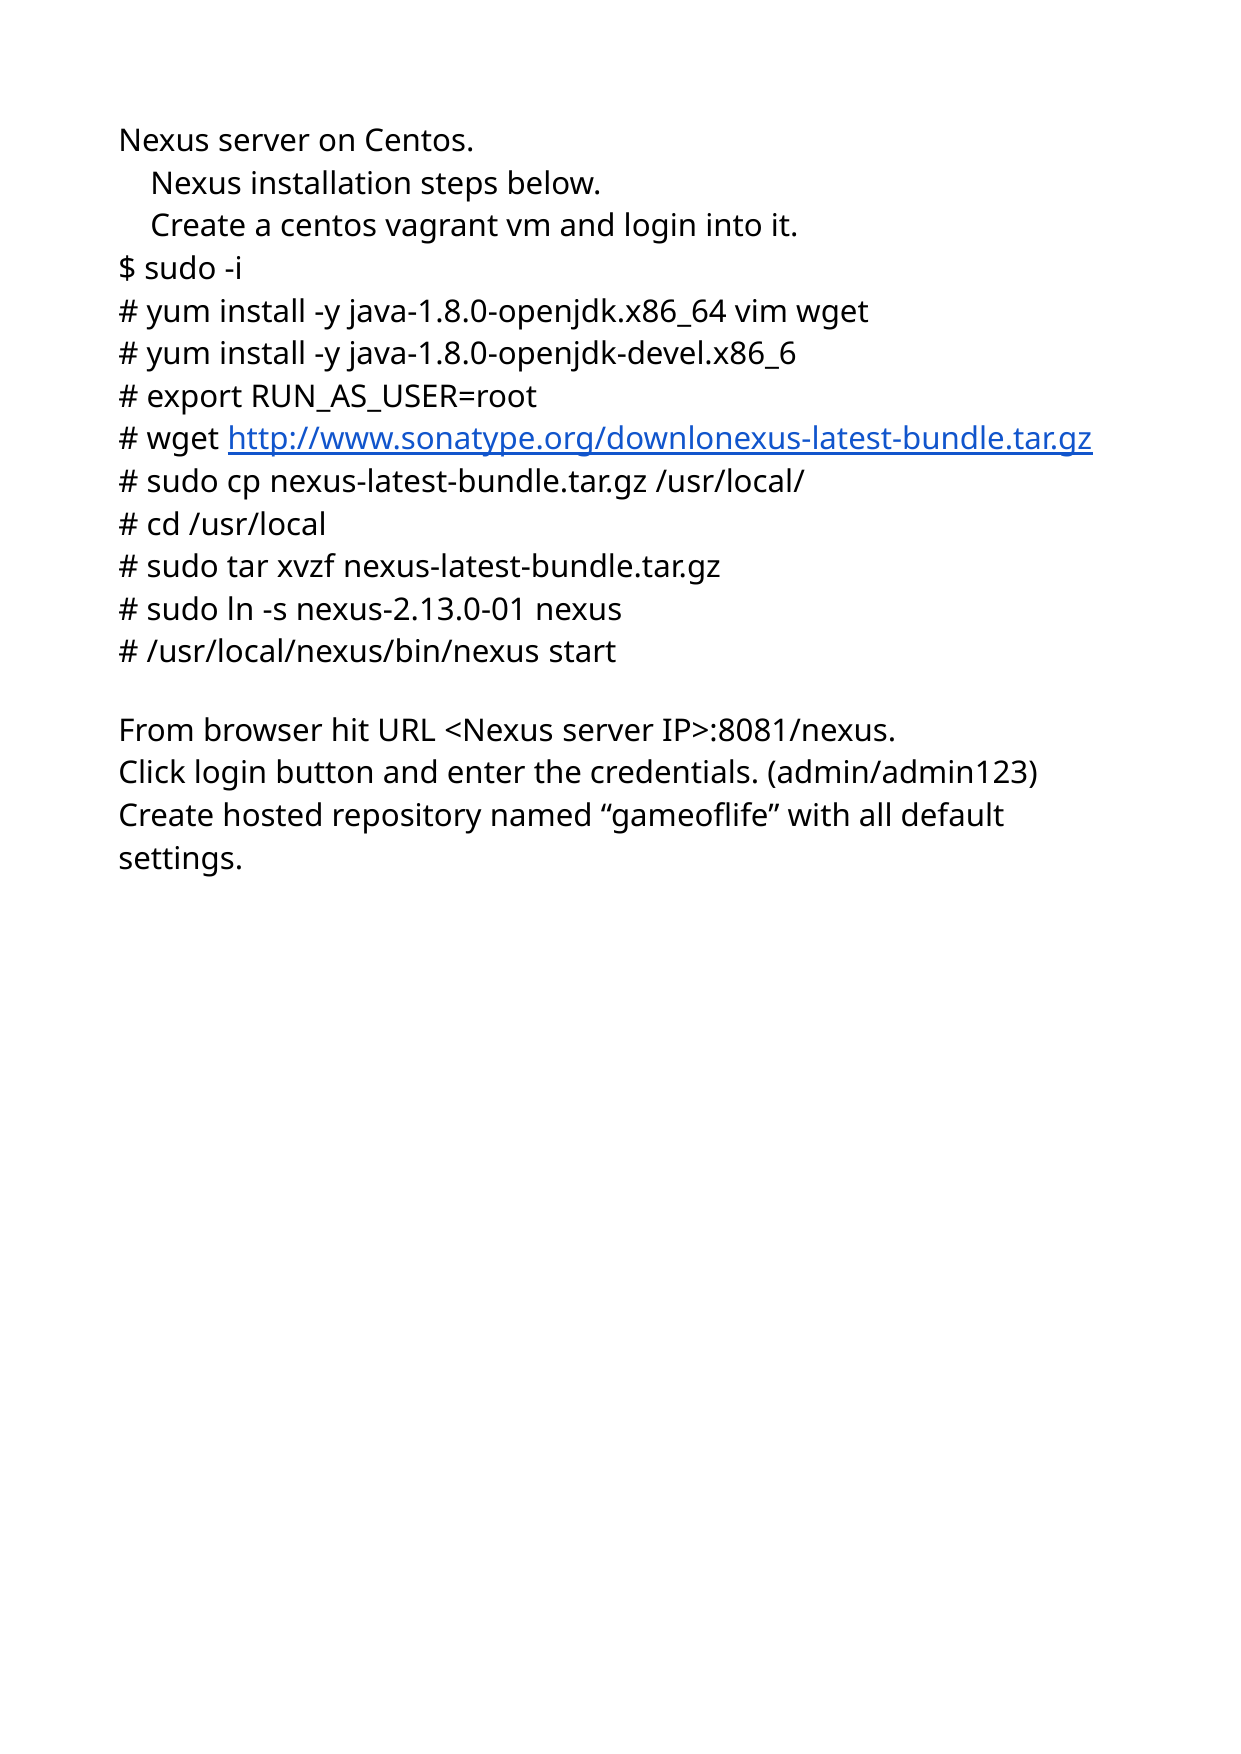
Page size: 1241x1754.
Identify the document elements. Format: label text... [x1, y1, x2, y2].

text Nexus server on Centos. [118, 118, 1122, 161]
text # yum install -y java-1.8.0-openjdk.x86_64 vim wget [118, 288, 1122, 331]
text From browser hit URL <Nexus server IP>:8081/nexus. [118, 708, 1122, 751]
text  Create a centos vagrant vm and login into it. [118, 203, 1122, 246]
text # export RUN_AS_USER=root [118, 374, 1122, 416]
text Click login button and enter the credentials. (admin/admin123) [118, 751, 1122, 793]
text # sudo ln -s nexus-2.13.0-01 nexus [118, 587, 1122, 629]
text $ sudo -i [118, 246, 1122, 288]
text Create hosted repository named “gameoflife” with all default settings.​ [118, 793, 1122, 878]
text # sudo cp nexus-latest-bundle.tar.gz /usr/local/ [118, 459, 1122, 502]
text # sudo tar xvzf nexus-latest-bundle.tar.gz [118, 544, 1122, 587]
text # /usr/local/nexus/bin/nexus start​ [118, 629, 1122, 672]
text # yum install -y java-1.8.0-openjdk-devel.x86_6 [118, 331, 1122, 374]
text # cd /usr/local [118, 502, 1122, 544]
text # wget http://www.sonatype.org/downlonexus-latest-bundle.tar.gz [118, 416, 1122, 459]
text  Nexus installation steps below. [118, 161, 1122, 203]
